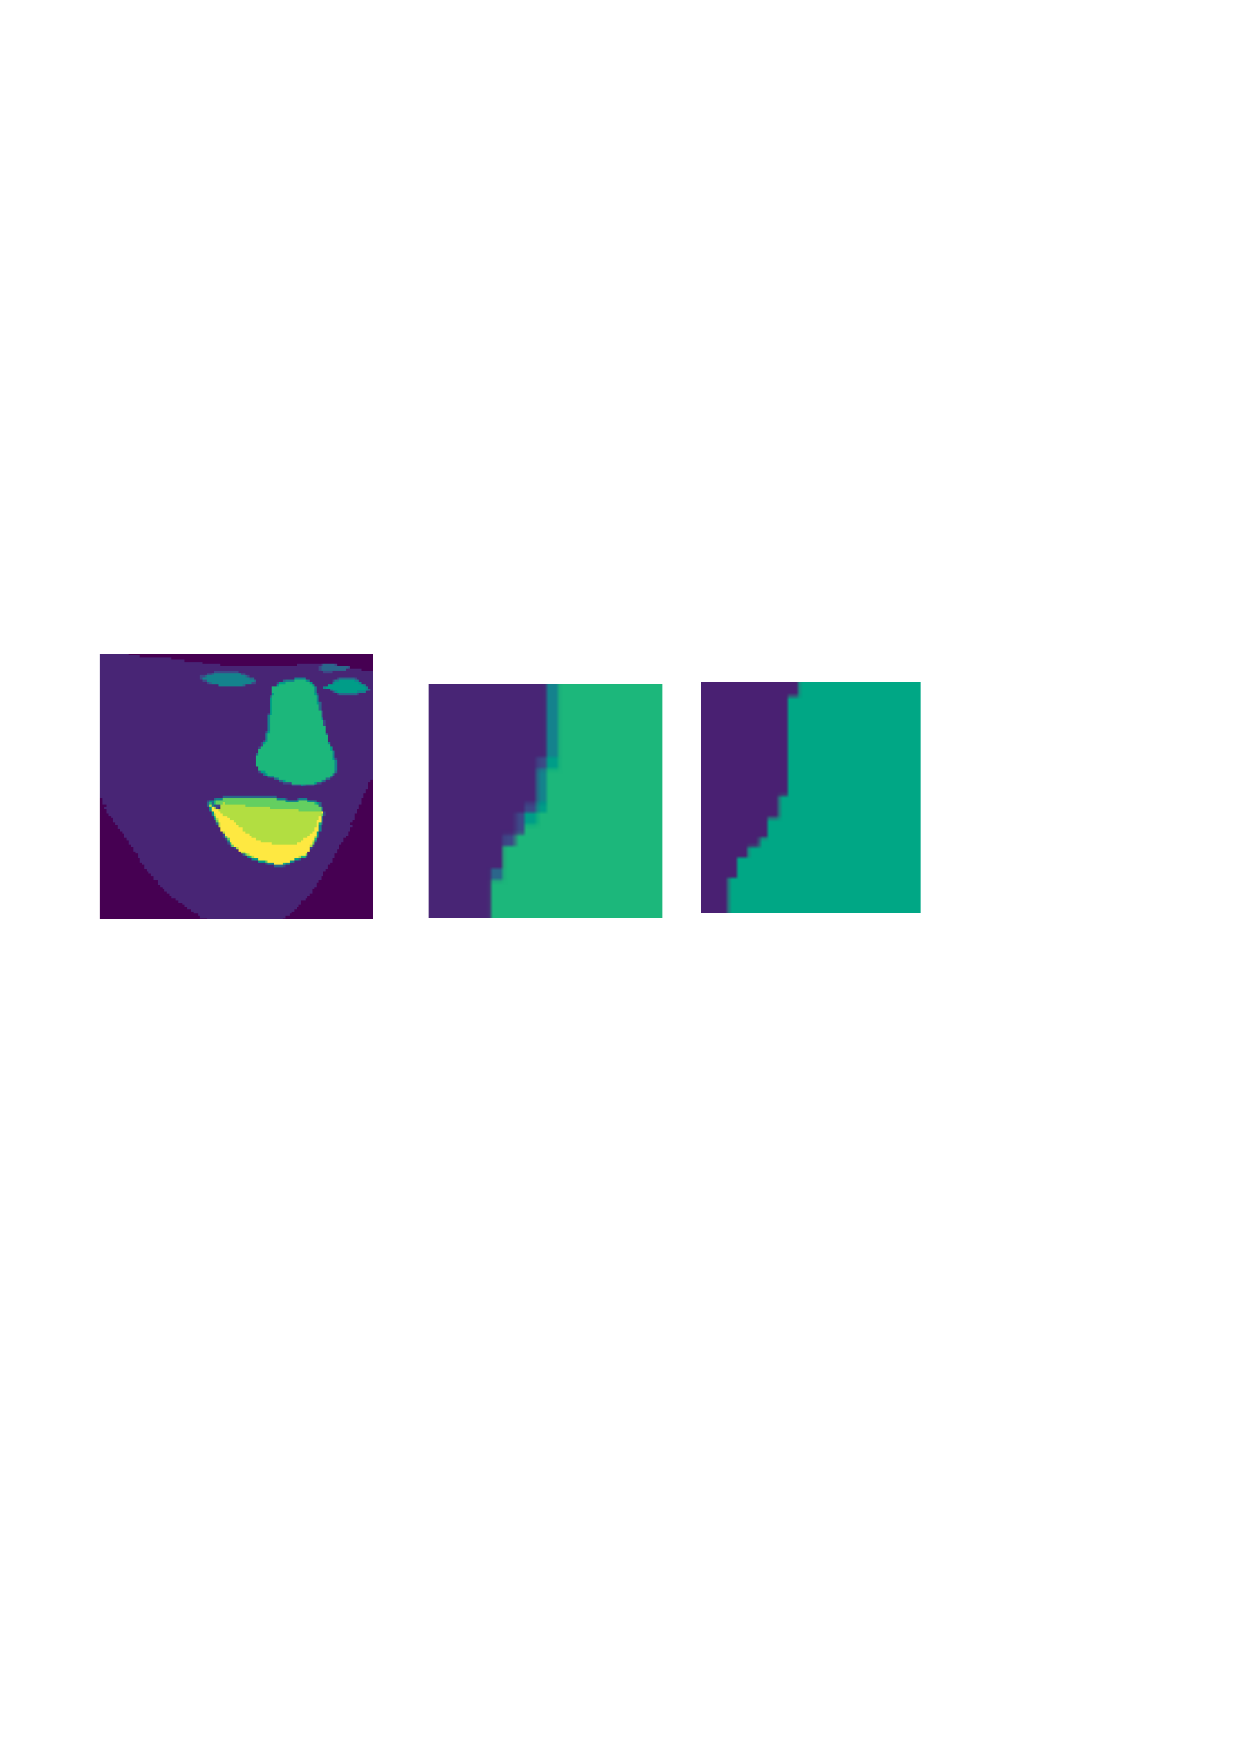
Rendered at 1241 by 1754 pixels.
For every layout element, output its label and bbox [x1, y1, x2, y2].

picture [99, 654, 373, 919]
picture [701, 682, 921, 913]
picture [428, 684, 663, 918]
